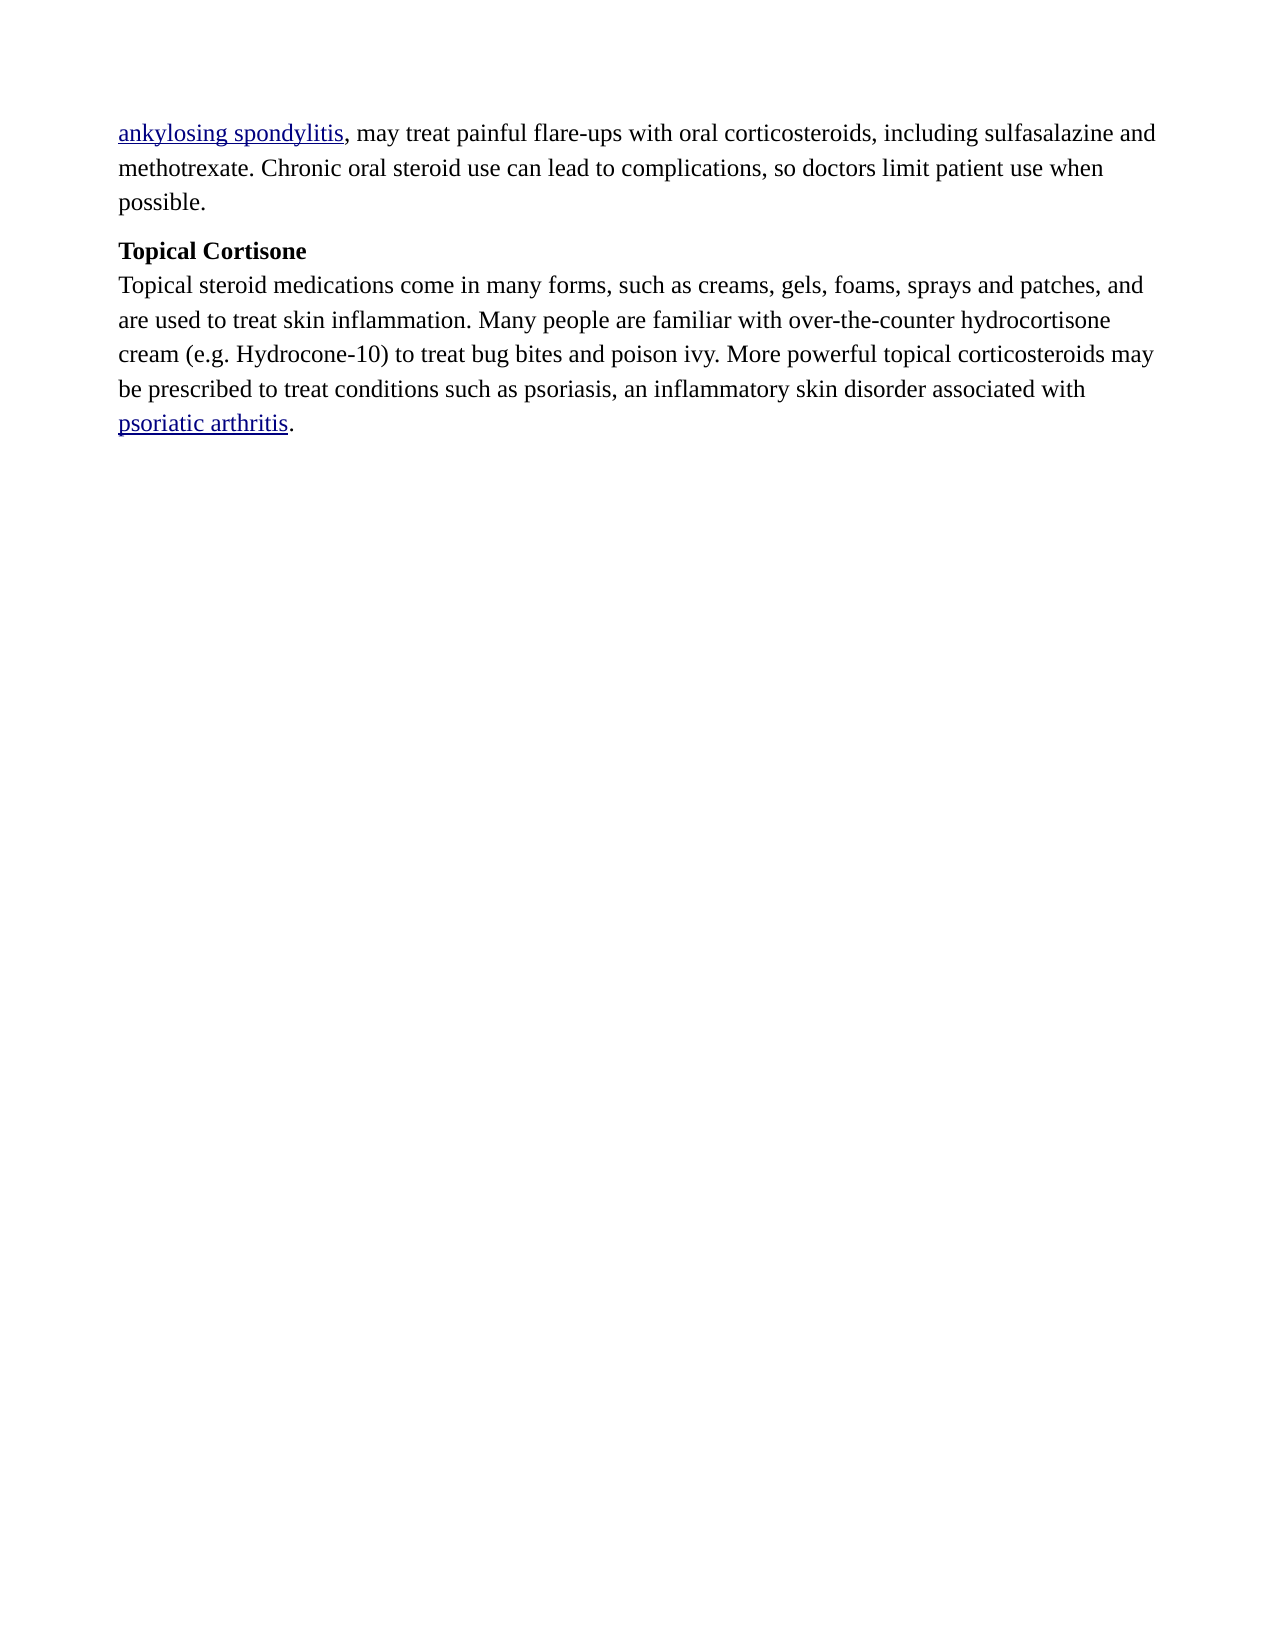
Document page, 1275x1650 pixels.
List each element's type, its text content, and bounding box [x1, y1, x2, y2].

text ankylosing spondylitis, may treat painful flare-ups with oral corticosteroids, including sulfasalazine and methotrexate. Chronic oral steroid use can lead to complications, so doctors limit patient use when possible. [118, 118, 1157, 216]
text Topical Cortisone Topical steroid medications come in many forms, such as creams, gels, foams, sprays and patches, and are used to treat skin inflammation. Many people are familiar with over-the-counter hydrocortisone cream (e.g. Hydrocone-10) to treat bug bites and poison ivy. More powerful topical corticosteroids may be prescribed to treat conditions such as psoriasis, an inflammatory skin disorder associated with psoriatic arthritis. [118, 236, 1157, 437]
